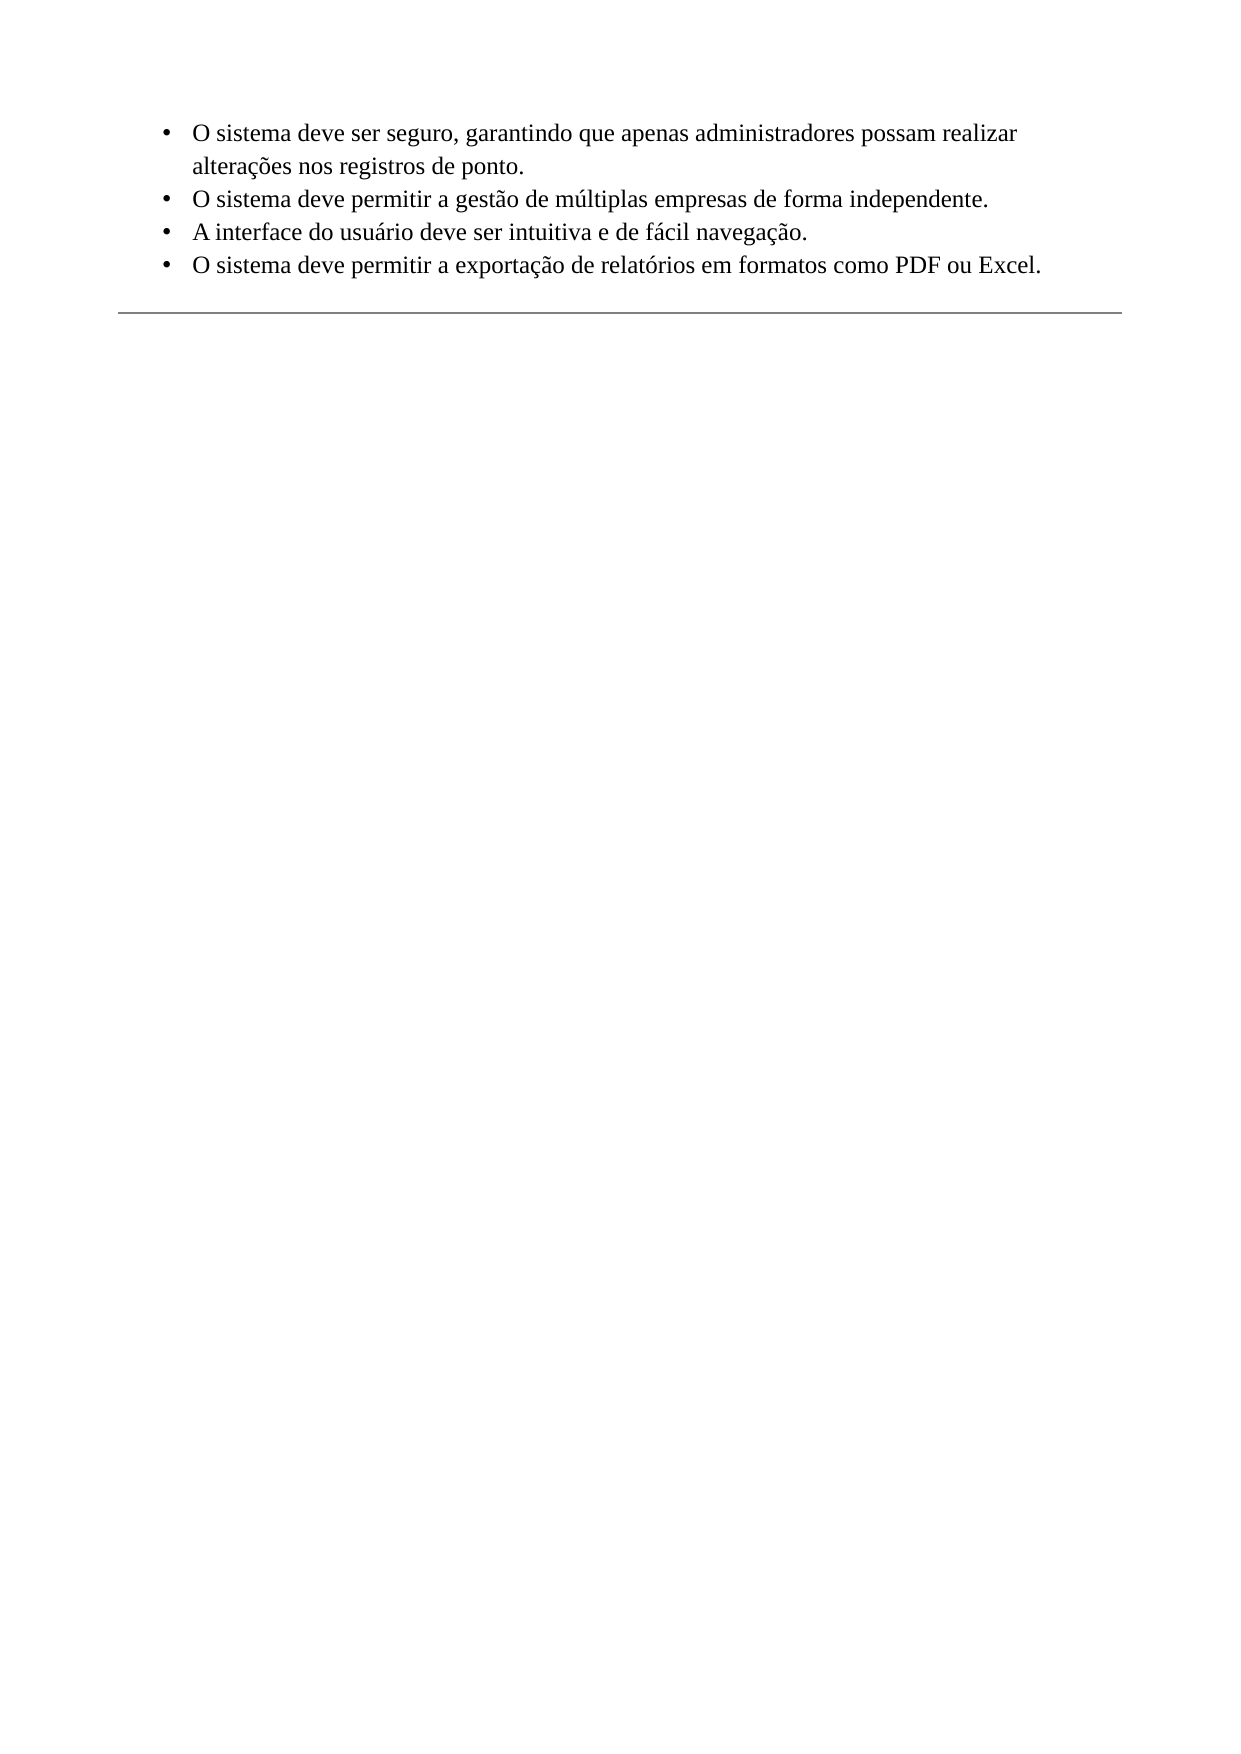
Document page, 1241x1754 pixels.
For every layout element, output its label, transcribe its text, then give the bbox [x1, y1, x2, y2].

list A interface do usuário deve ser intuitiva e de fácil navegação. [162, 217, 1122, 246]
list O sistema deve permitir a exportação de relatórios em formatos como PDF ou Excel. [162, 250, 1122, 279]
list O sistema deve ser seguro, garantindo que apenas administradores possam realizar alterações nos registros de ponto. [162, 118, 1122, 180]
list O sistema deve permitir a gestão de múltiplas empresas de forma independente. [162, 184, 1122, 213]
